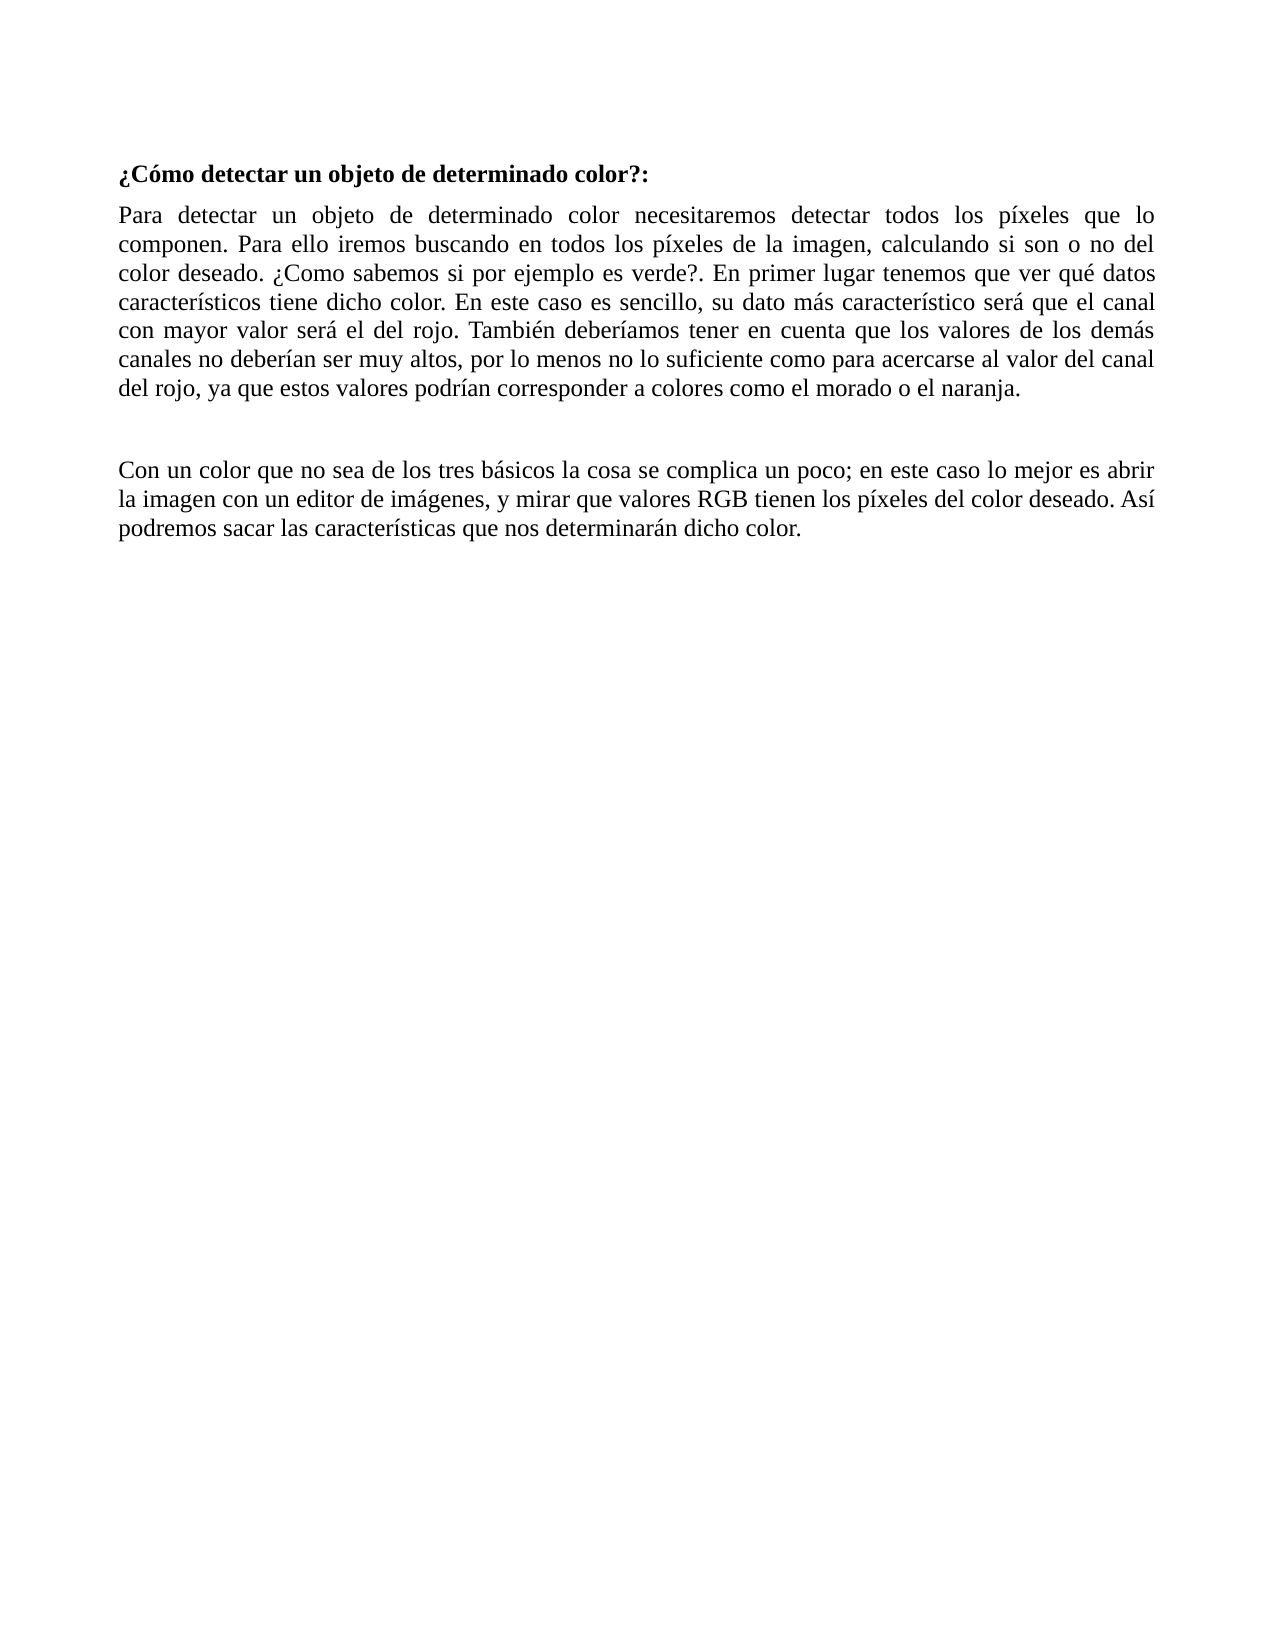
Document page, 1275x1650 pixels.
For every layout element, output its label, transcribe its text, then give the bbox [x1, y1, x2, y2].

text Para detectar un objeto de determinado color necesitaremos detectar todos los píxeles que lo componen. Para ello iremos buscando en todos los píxeles de la imagen, calculando si son o no del color deseado. ¿Como sabemos si por ejemplo es verde?. En primer lugar tenemos que ver qué datos característicos tiene dicho color. En este caso es sencillo, su dato más característico será que el canal con mayor valor será el del rojo. También deberíamos tener en cuenta que los valores de los demás canales no deberían ser muy altos, por lo menos no lo suficiente como para acercarse al valor del canal del rojo, ya que estos valores podrían corresponder a colores como el morado o el naranja. [118, 201, 1157, 402]
text Con un color que no sea de los tres básicos la cosa se complica un poco; en este caso lo mejor es abrir la imagen con un editor de imágenes, y mirar que valores RGB tienen los píxeles del color deseado. Así podremos sacar las características que nos determinarán dicho color. [118, 456, 1157, 542]
text ¿Cómo detectar un objeto de determinado color?: [118, 159, 1157, 188]
